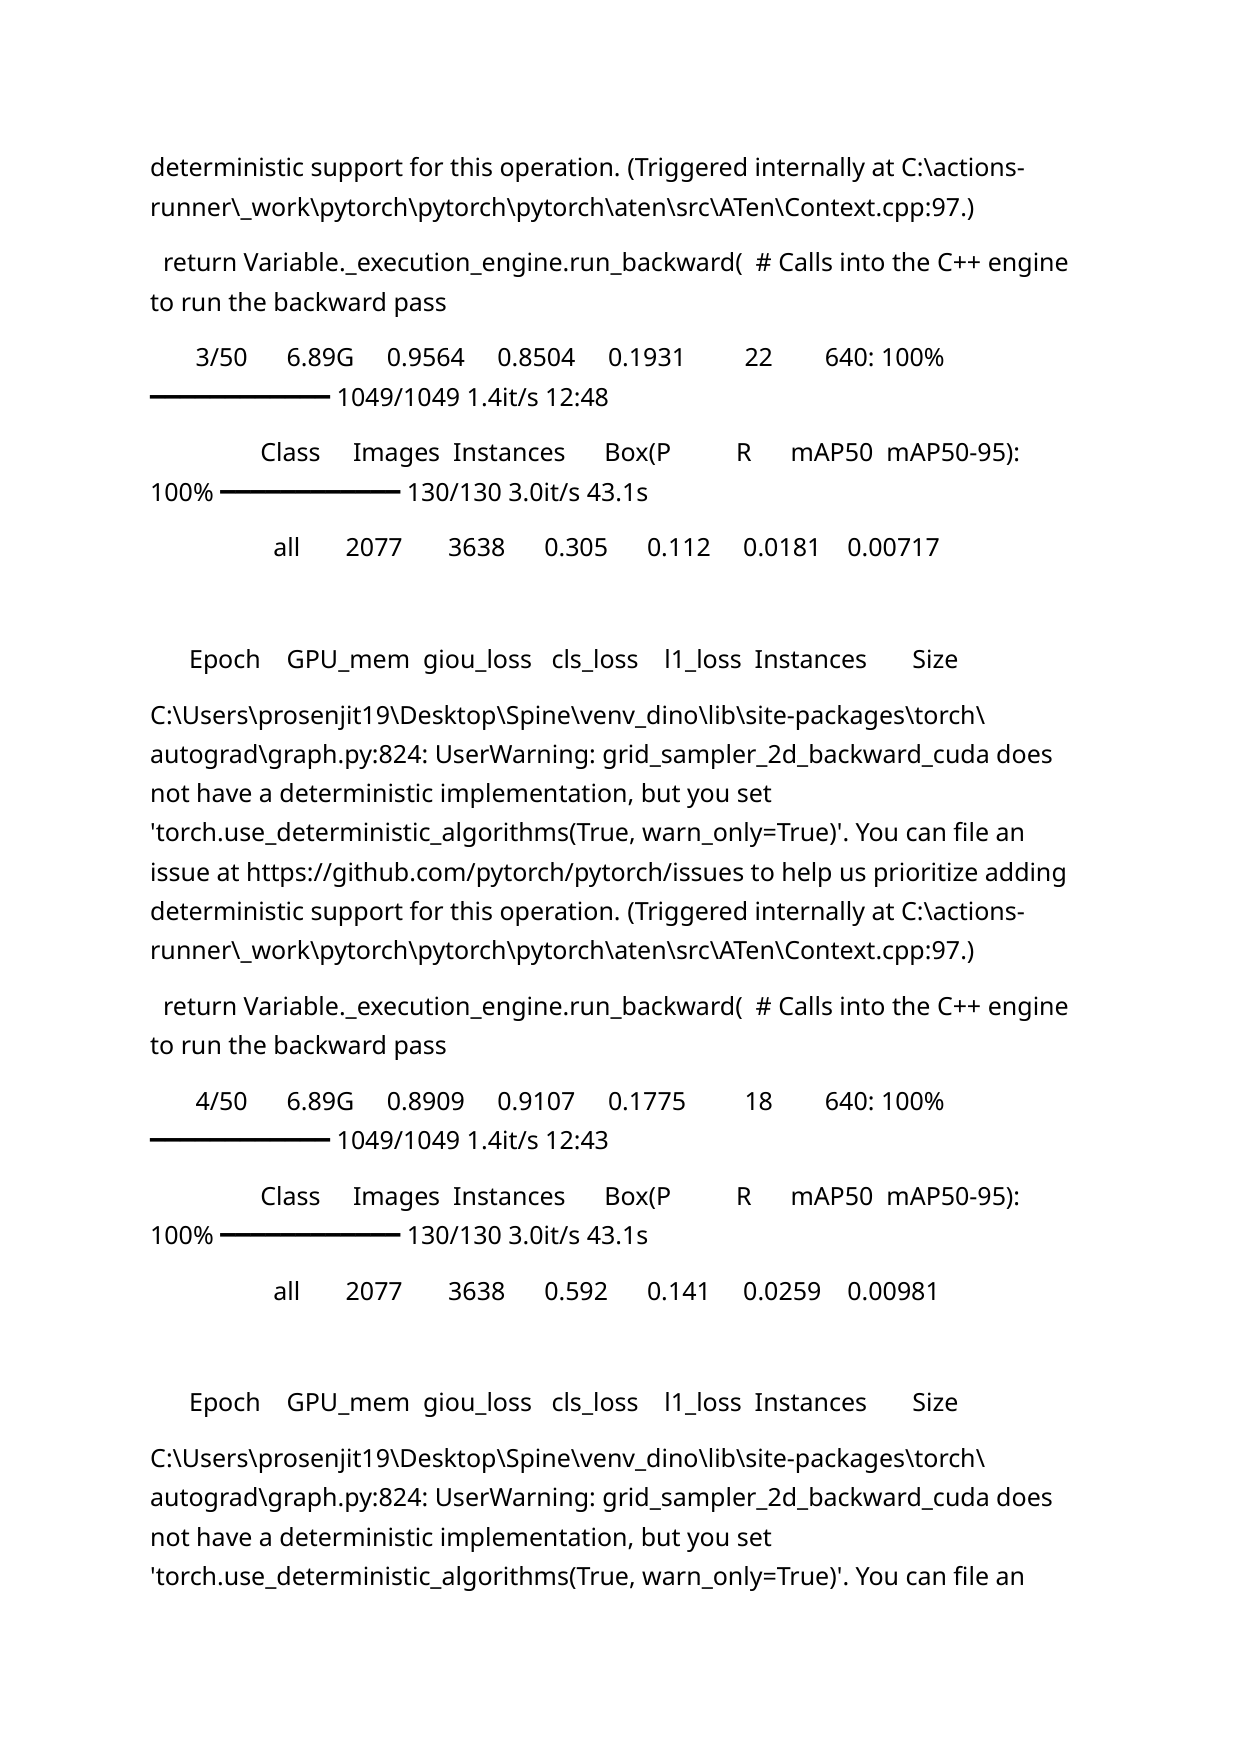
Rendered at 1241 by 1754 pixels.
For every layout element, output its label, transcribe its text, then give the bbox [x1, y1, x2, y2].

text 3/50 6.89G 0.9564 0.8504 0.1931 22 640: 100% ━━━━━━━━━━━━ 1049/1049 1.4it/s 12:48 [150, 340, 1090, 413]
text all 2077 3638 0.592 0.141 0.0259 0.00981 [150, 1273, 1090, 1307]
text deterministic support for this operation. (Triggered internally at C:\actions-runner\_work\pytorch\pytorch\pytorch\aten\src\ATen\Context.cpp:97.) [150, 150, 1090, 223]
text C:\Users\prosenjit19\Desktop\Spine\venv_dino\lib\site-packages\torch\autograd\graph.py:824: UserWarning: grid_sampler_2d_backward_cuda does not have a deterministic implementation, but you set 'torch.use_deterministic_algorithms(True, warn_only=True)'. You can file an [150, 1441, 1090, 1592]
text Epoch GPU_mem giou_loss cls_loss l1_loss Instances Size [150, 642, 1090, 676]
text return Variable._execution_engine.run_backward( # Calls into the C++ engine to run the backward pass [150, 988, 1090, 1062]
text Epoch GPU_mem giou_loss cls_loss l1_loss Instances Size [150, 1385, 1090, 1419]
text Class Images Instances Box(P R mAP50 mAP50-95): 100% ━━━━━━━━━━━━ 130/130 3.0it/s 43.1s [150, 435, 1090, 508]
text return Variable._execution_engine.run_backward( # Calls into the C++ engine to run the backward pass [150, 245, 1090, 318]
text C:\Users\prosenjit19\Desktop\Spine\venv_dino\lib\site-packages\torch\autograd\graph.py:824: UserWarning: grid_sampler_2d_backward_cuda does not have a deterministic implementation, but you set 'torch.use_deterministic_algorithms(True, warn_only=True)'. You can file an issue at https://github.com/pytorch/pytorch/issues to help us prioritize adding deterministic support for this operation. (Triggered internally at C:\actions-runner\_work\pytorch\pytorch\pytorch\aten\src\ATen\Context.cpp:97.) [150, 697, 1090, 967]
text Class Images Instances Box(P R mAP50 mAP50-95): 100% ━━━━━━━━━━━━ 130/130 3.0it/s 43.1s [150, 1178, 1090, 1252]
text 4/50 6.89G 0.8909 0.9107 0.1775 18 640: 100% ━━━━━━━━━━━━ 1049/1049 1.4it/s 12:43 [150, 1083, 1090, 1157]
text all 2077 3638 0.305 0.112 0.0181 0.00717 [150, 530, 1090, 564]
